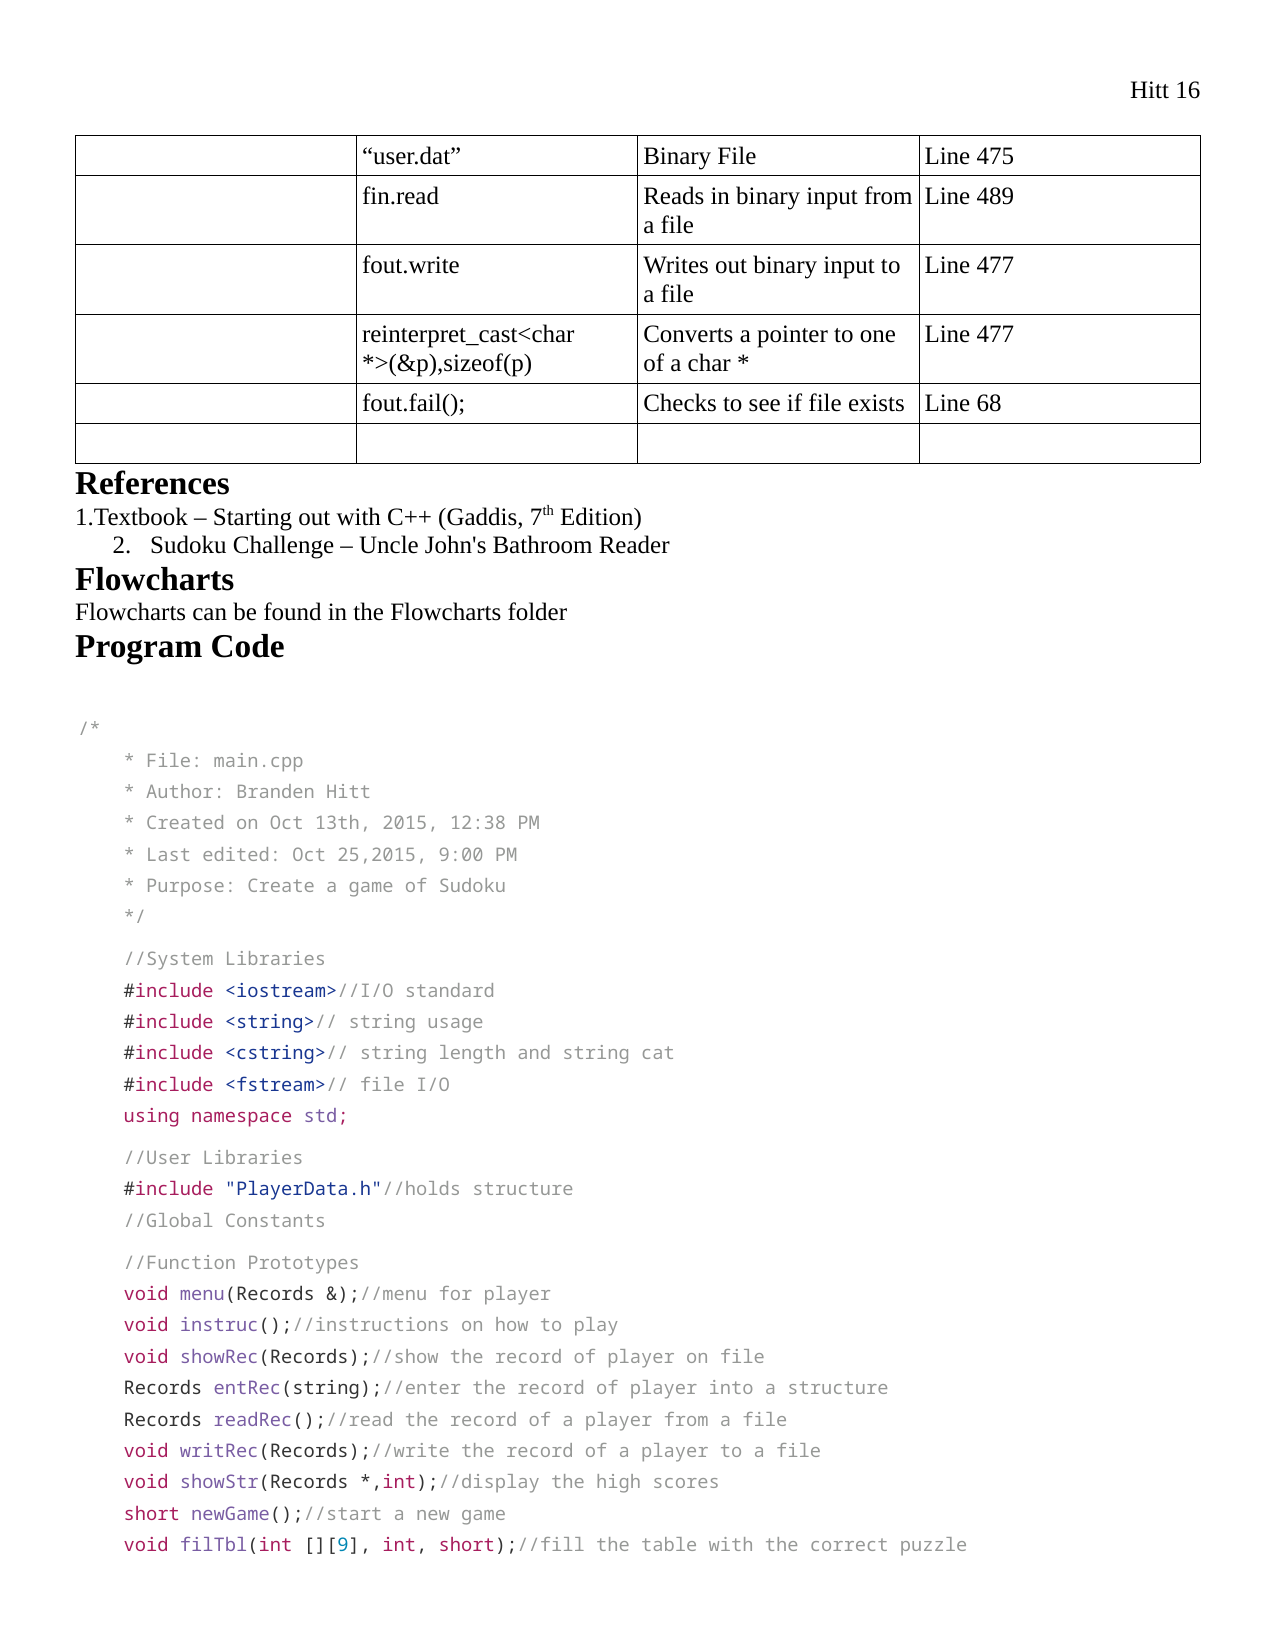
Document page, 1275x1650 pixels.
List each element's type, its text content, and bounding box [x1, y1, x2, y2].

table_cell [75, 943, 120, 974]
table_cell * File: main.cpp [120, 744, 1138, 775]
table_cell #include "PlayerData.h"//holds structure [120, 1173, 1138, 1204]
table_cell [75, 1204, 120, 1236]
table_cell * Last edited: Oct 25,2015, 9:00 PM [120, 838, 1138, 869]
table_cell Writes out binary input to a file [638, 245, 919, 313]
table_cell [75, 901, 120, 932]
table_cell fin.read [357, 176, 637, 244]
table_cell [76, 384, 356, 423]
table_cell //Function Prototypes [120, 1246, 1138, 1277]
table_cell [75, 1372, 120, 1403]
table_cell [75, 1005, 120, 1037]
table_cell [75, 1434, 120, 1466]
table_cell Checks to see if file exists [638, 384, 919, 423]
table_cell void showStr(Records *,int);//display the high scores [120, 1466, 1138, 1497]
table_cell Line 477 [920, 245, 1200, 313]
table_cell fout.fail(); [357, 384, 637, 423]
text References [75, 464, 1200, 502]
table_cell [76, 176, 356, 244]
table_cell [75, 1466, 120, 1497]
table_cell [120, 1236, 1138, 1246]
table_cell Records readRec();//read the record of a player from a file [120, 1403, 1138, 1434]
table_cell [75, 1068, 120, 1099]
table_cell [75, 744, 120, 775]
text Program Code [75, 626, 1200, 664]
table_cell void menu(Records &);//menu for player [120, 1278, 1138, 1309]
table_cell [75, 869, 120, 901]
table_cell [75, 1309, 120, 1340]
table_cell [75, 1100, 120, 1131]
table_cell [75, 1403, 120, 1434]
table_cell void instruc();//instructions on how to play [120, 1309, 1138, 1340]
table_cell Converts a pointer to one of a char * [638, 315, 919, 382]
table_cell * Author: Branden Hitt [120, 775, 1138, 807]
table_cell * Purpose: Create a game of Sudoku [120, 869, 1138, 901]
table_cell Reads in binary input from a file [638, 176, 919, 244]
table_cell fout.write [357, 245, 637, 313]
text Flowcharts can be found in the Flowcharts folder [75, 597, 1200, 626]
table_cell [75, 775, 120, 807]
table_cell Line 475 [920, 136, 1200, 175]
table_cell Binary File [638, 136, 919, 175]
table_header [120, 713, 1138, 744]
table_cell #include <string>// string usage [120, 1005, 1138, 1037]
table_cell [75, 1340, 120, 1372]
table_cell reinterpret_cast<char *>(&p),sizeof(p) [357, 315, 637, 382]
table_cell [76, 315, 356, 382]
table_cell [120, 1131, 1138, 1141]
table_cell short newGame();//start a new game [120, 1497, 1138, 1528]
table_cell * Created on Oct 13th, 2015, 12:38 PM [120, 807, 1138, 838]
table_cell Records entRec(string);//enter the record of player into a structure [120, 1372, 1138, 1403]
table_cell [75, 932, 120, 943]
text 1.Textbook – Starting out with C++ (Gaddis, 7th Edition) [75, 502, 1200, 530]
table_cell “user.dat” [357, 136, 637, 175]
table_header /* [75, 713, 120, 744]
table_cell [75, 1131, 120, 1141]
table_cell //System Libraries [120, 943, 1138, 974]
table_cell Line 489 [920, 176, 1200, 244]
table_cell [76, 245, 356, 313]
table_cell void writRec(Records);//write the record of a player to a file [120, 1434, 1138, 1466]
table_cell [75, 974, 120, 1005]
table_cell void filTbl(int [][9], int, short);//fill the table with the correct puzzle [120, 1528, 1138, 1560]
table_cell [75, 1141, 120, 1173]
table_cell [75, 1236, 120, 1246]
table_cell [75, 1246, 120, 1277]
table_cell [75, 1173, 120, 1204]
table_cell [638, 424, 919, 463]
table_cell #include <cstring>// string length and string cat [120, 1037, 1138, 1068]
table_cell */ [120, 901, 1138, 932]
table_cell [75, 838, 120, 869]
table_cell [76, 136, 356, 175]
table_cell Line 68 [920, 384, 1200, 423]
table_cell #include <iostream>//I/O standard [120, 974, 1138, 1005]
table_cell //User Libraries [120, 1141, 1138, 1173]
list Sudoku Challenge – Uncle John's Bathroom Reader [112, 530, 1200, 559]
table_cell [120, 932, 1138, 943]
table_cell [920, 424, 1200, 463]
table_cell void showRec(Records);//show the record of player on file [120, 1340, 1138, 1372]
table_cell Line 477 [920, 315, 1200, 382]
table_cell [75, 807, 120, 838]
table_cell //Global Constants [120, 1204, 1138, 1236]
table_cell [75, 1278, 120, 1309]
table_cell [75, 1037, 120, 1068]
table_cell using namespace std; [120, 1100, 1138, 1131]
text Flowcharts [75, 559, 1200, 597]
table_cell [76, 424, 356, 463]
table_cell [357, 424, 637, 463]
table_cell #include <fstream>// file I/O [120, 1068, 1138, 1099]
table_cell [75, 1497, 120, 1528]
table_cell [75, 1528, 120, 1560]
